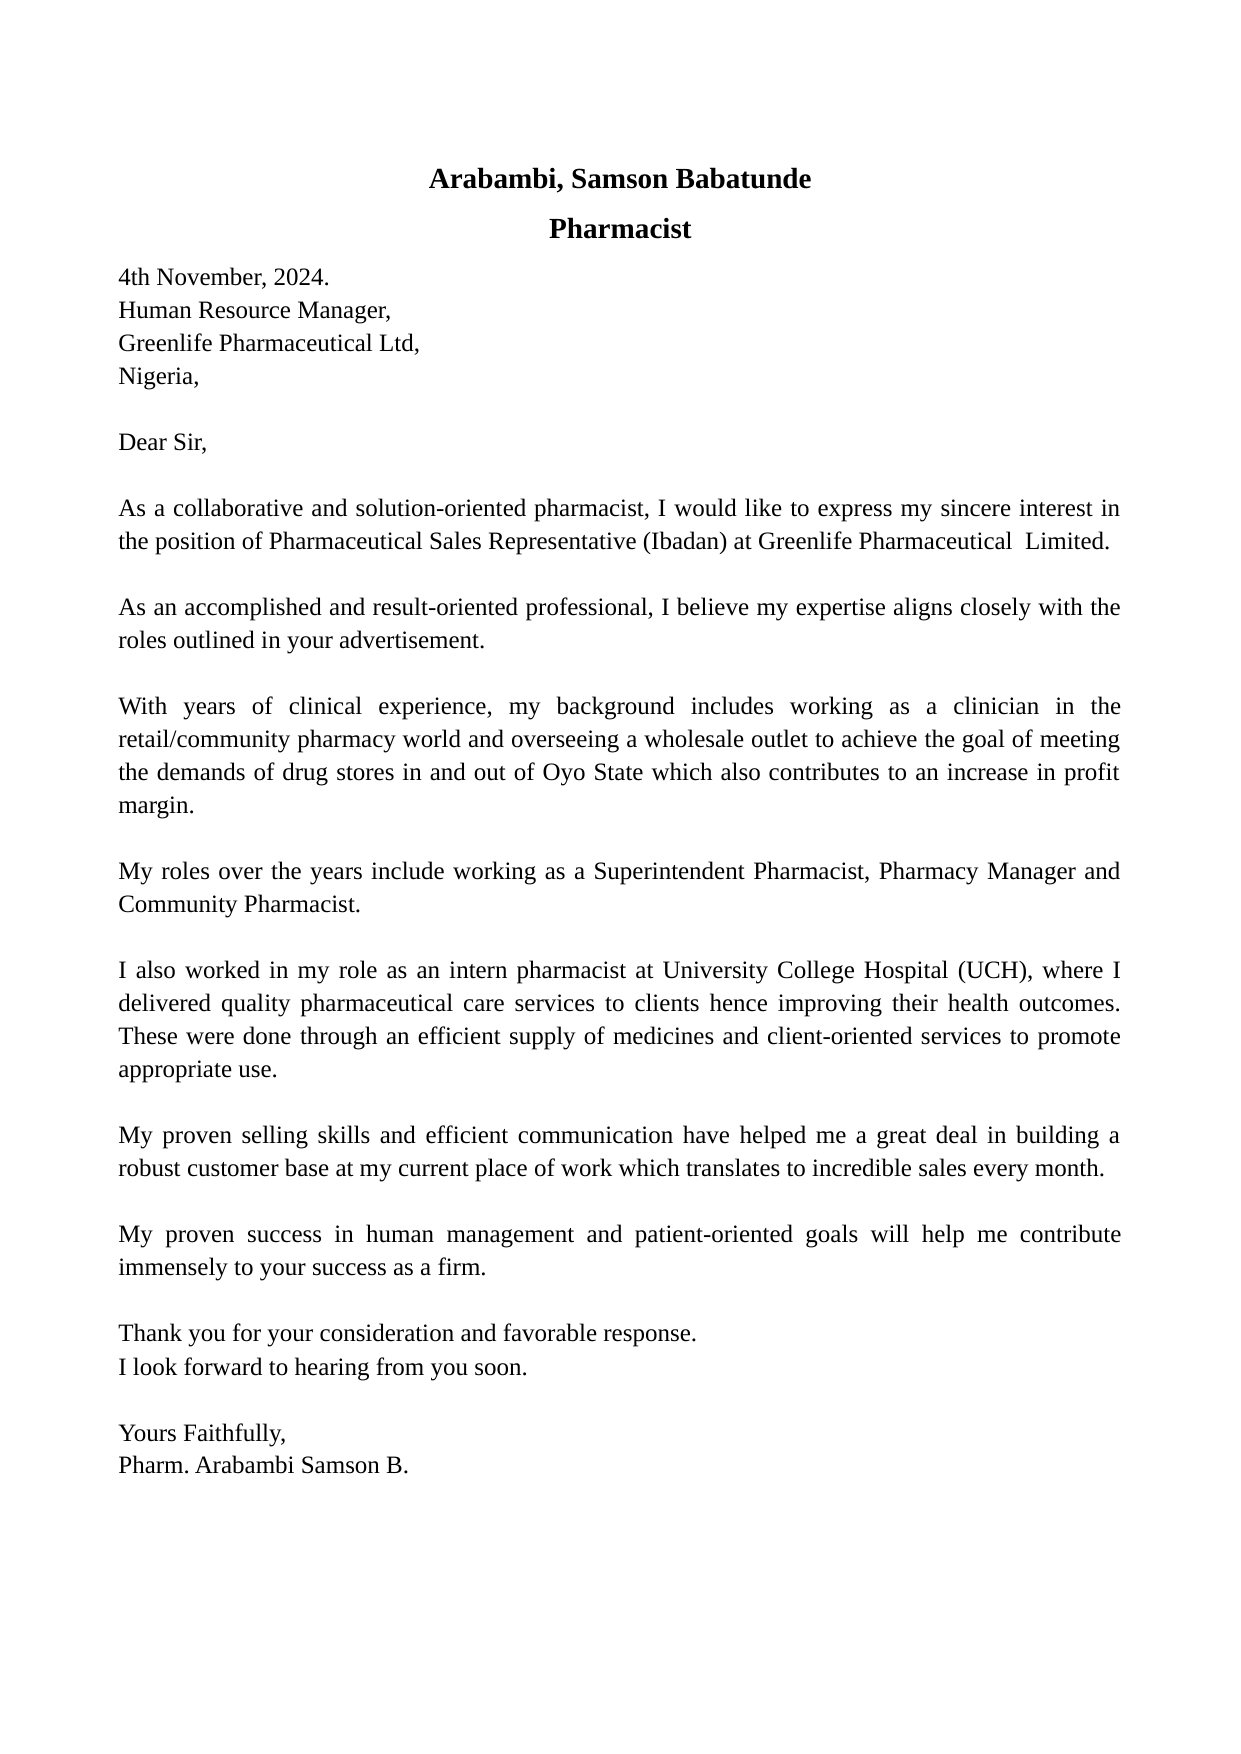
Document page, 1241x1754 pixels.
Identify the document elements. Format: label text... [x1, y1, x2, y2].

text Pharm. Arabambi Samson B. [118, 1451, 1122, 1479]
text My proven success in human management and patient-oriented goals will help me contribute immensely to your success as a firm. [118, 1219, 1122, 1281]
text Nigeria, [118, 361, 1122, 390]
text Yours Faithfully, [118, 1418, 1122, 1446]
text With years of clinical experience, my background includes working as a clinician in the retail/community pharmacy world and overseeing a wholesale outlet to achieve the goal of meeting the demands of drug stores in and out of Oyo State which also contributes to an increase in profit margin. [118, 691, 1122, 819]
text Greenlife Pharmaceutical Ltd, [118, 328, 1122, 357]
text As a collaborative and solution-oriented pharmacist, I would like to express my sincere interest in the position of Pharmaceutical Sales Representative (Ibadan) at Greenlife Pharmaceutical Limited. [118, 493, 1122, 555]
text My proven selling skills and efficient communication have helped me a great deal in building a robust customer base at my current place of work which translates to incredible sales every month. [118, 1120, 1122, 1182]
text 4th November, 2024. [118, 262, 1122, 291]
text Dear Sir, [118, 427, 1122, 456]
text As an accomplished and result-oriented professional, I believe my expertise aligns closely with the roles outlined in your advertisement. [118, 592, 1122, 654]
text I look forward to hearing from you soon. [118, 1352, 1122, 1380]
text Thank you for your consideration and favorable response. [118, 1318, 1122, 1347]
text Arabambi, Samson Babatunde [118, 161, 1122, 195]
text Human Resource Manager, [118, 295, 1122, 324]
text Pharmacist [118, 212, 1122, 245]
text My roles over the years include working as a Superintendent Pharmacist, Pharmacy Manager and Community Pharmacist. [118, 856, 1122, 918]
text I also worked in my role as an intern pharmacist at University College Hospital (UCH), where I delivered quality pharmaceutical care services to clients hence improving their health outcomes. These were done through an efficient supply of medicines and client-oriented services to promote appropriate use. [118, 955, 1122, 1083]
